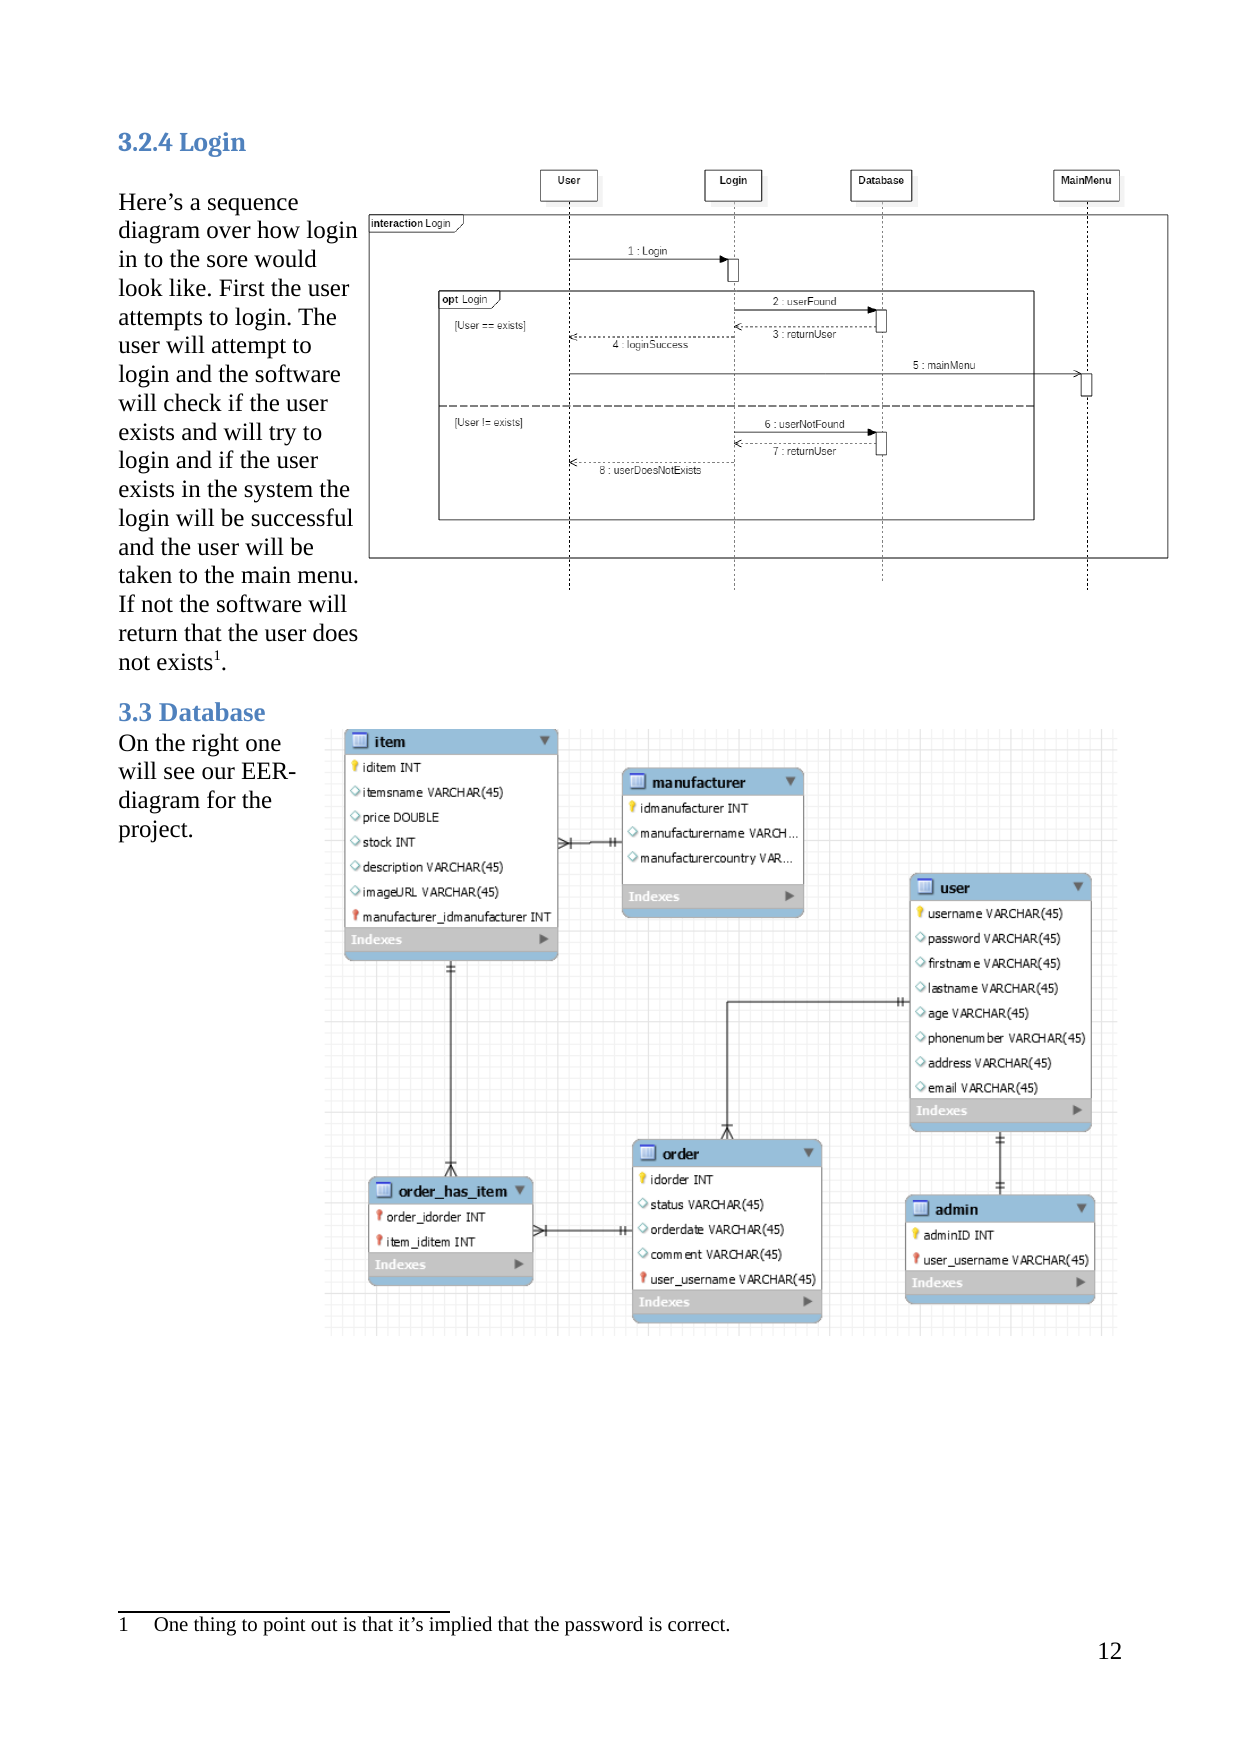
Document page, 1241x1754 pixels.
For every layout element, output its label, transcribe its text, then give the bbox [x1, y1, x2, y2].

subtitle Database [118, 696, 1122, 728]
subtitle 3.2.4 Login [118, 127, 1122, 158]
text On the right one will see our EER-diagram for the project. [118, 728, 1122, 843]
text Here’s a sequence diagram over how login in to the sore would look like. First the user attempts to login. The user will attempt to login and the software will check if the user exists and will try to login and if the user exists in the system the login will be successful and the user will be taken to the main menu. If not the software will return that the user does not exists. [118, 187, 1122, 676]
text One thing to point out is that it’s implied that the password is correct. [118, 1612, 1122, 1636]
picture [361, 162, 1199, 621]
picture [324, 729, 1118, 1336]
